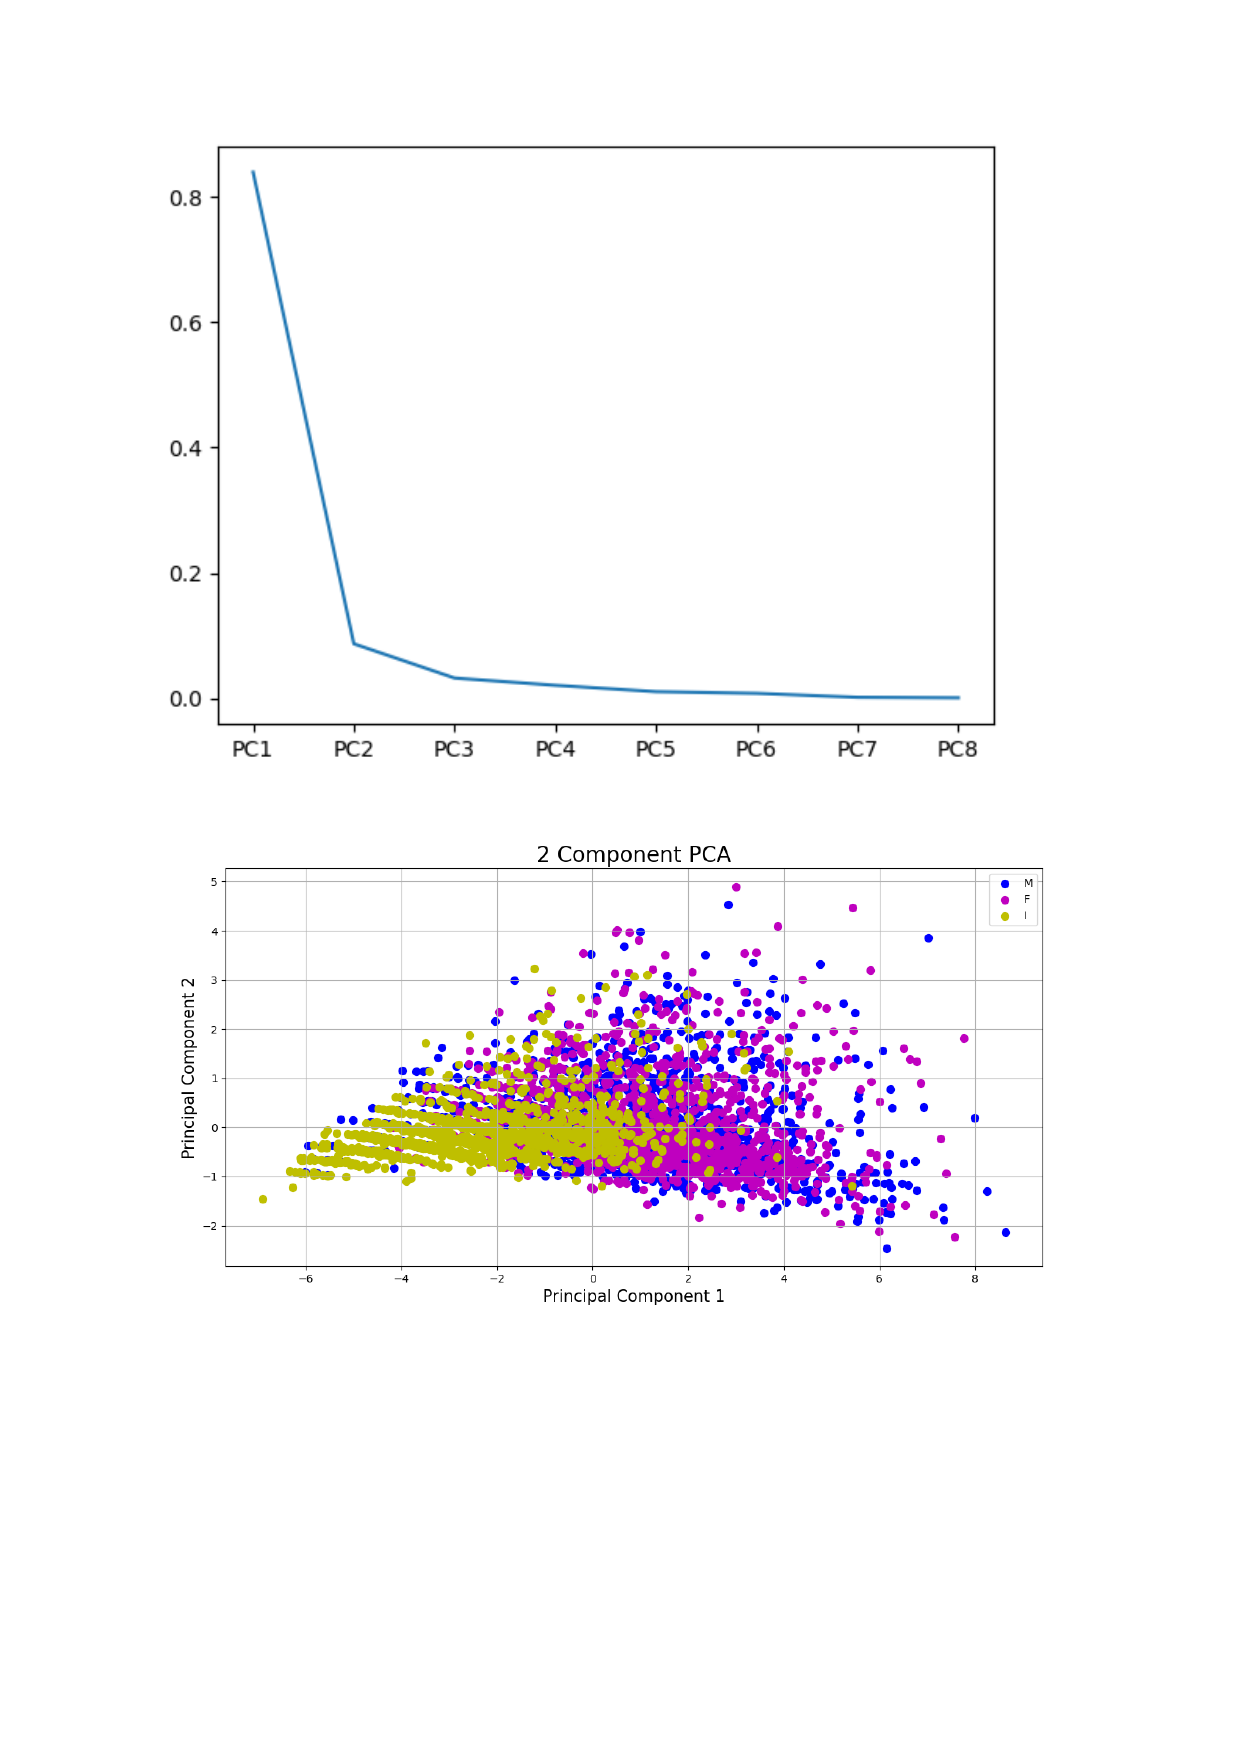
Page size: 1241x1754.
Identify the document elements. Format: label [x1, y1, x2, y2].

picture [93, 56, 1148, 1323]
